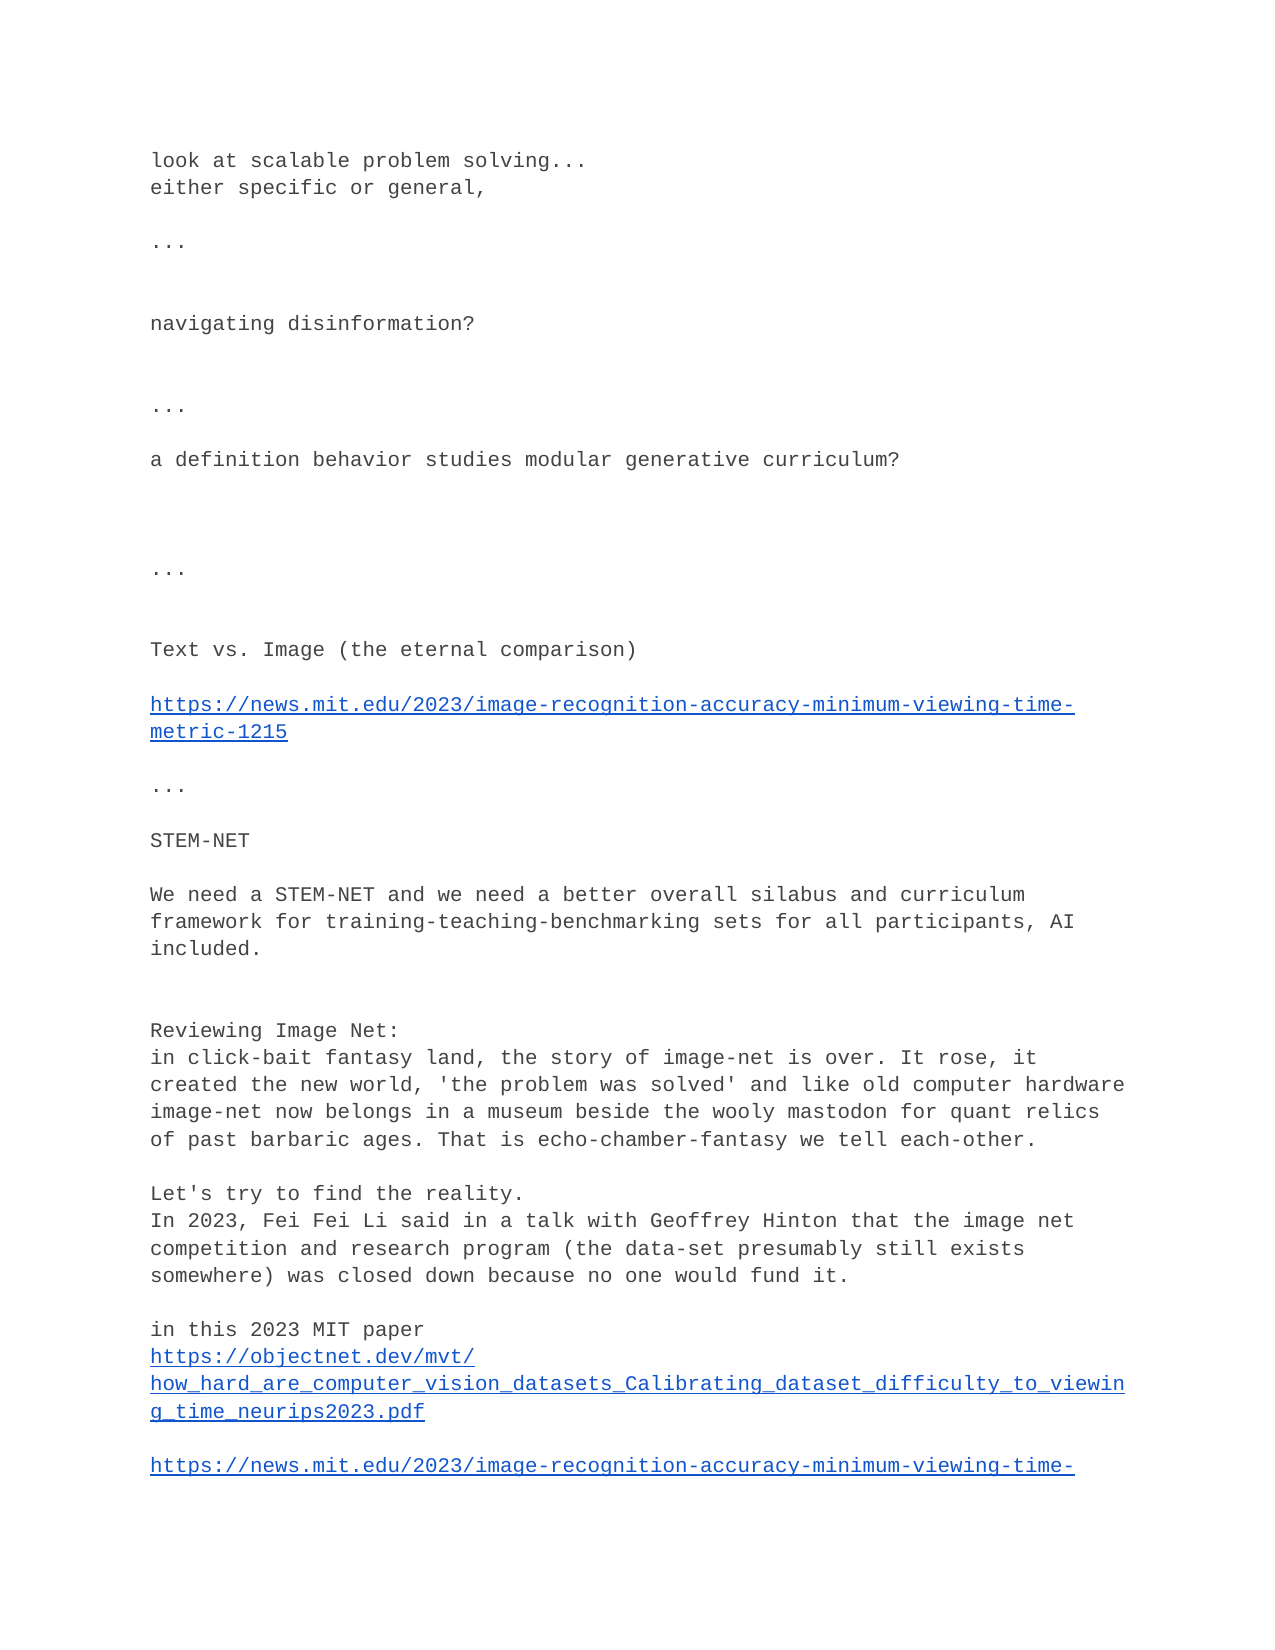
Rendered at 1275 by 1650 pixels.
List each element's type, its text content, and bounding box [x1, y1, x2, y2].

text in this 2023 MIT paper [150, 1319, 1125, 1343]
text a definition behavior studies modular generative curriculum? [150, 449, 1125, 473]
text ... [150, 558, 1125, 581]
text in click-bait fantasy land, the story of image-net is over. It rose, it created the new world, 'the problem was solved' and like old computer hardware image-net now belongs in a museum beside the wooly mastodon for quant relics of past barbaric ages. That is echo-chamber-fantasy we tell each-other. [150, 1047, 1125, 1152]
text https://objectnet.dev/mvt/how_hard_are_computer_vision_datasets_Calibrating_dataset_difficulty_to_viewin [150, 1346, 1125, 1393]
text STEM-NET [150, 830, 1125, 853]
text either specific or general, [150, 177, 1125, 201]
text ... [150, 775, 1125, 799]
text look at scalable problem solving... [150, 150, 1125, 174]
text We need a STEM-NET and we need a better overall silabus and curriculum framework for training-teaching-benchmarking sets for all participants, AI included. [150, 884, 1125, 962]
text Text vs. Image (the eternal comparison) [150, 639, 1125, 663]
text Let's try to find the reality. [150, 1183, 1125, 1207]
text In 2023, Fei Fei Li said in a talk with Geoffrey Hinton that the image net competition and research program (the data-set presumably still exists somewhere) was closed down because no one would fund it. [150, 1210, 1125, 1288]
text g_time_neurips2023.pdf [150, 1394, 1125, 1424]
text https://news.mit.edu/2023/image-recognition-accuracy-minimum-viewing-time-metric-1215 [150, 694, 1125, 744]
text navigating disinformation? [150, 313, 1125, 337]
text ... [150, 395, 1125, 418]
text ... [150, 232, 1125, 255]
text Reviewing Image Net: [150, 1020, 1125, 1044]
text https://news.mit.edu/2023/image-recognition-accuracy-minimum-viewing-time- [150, 1455, 1125, 1479]
